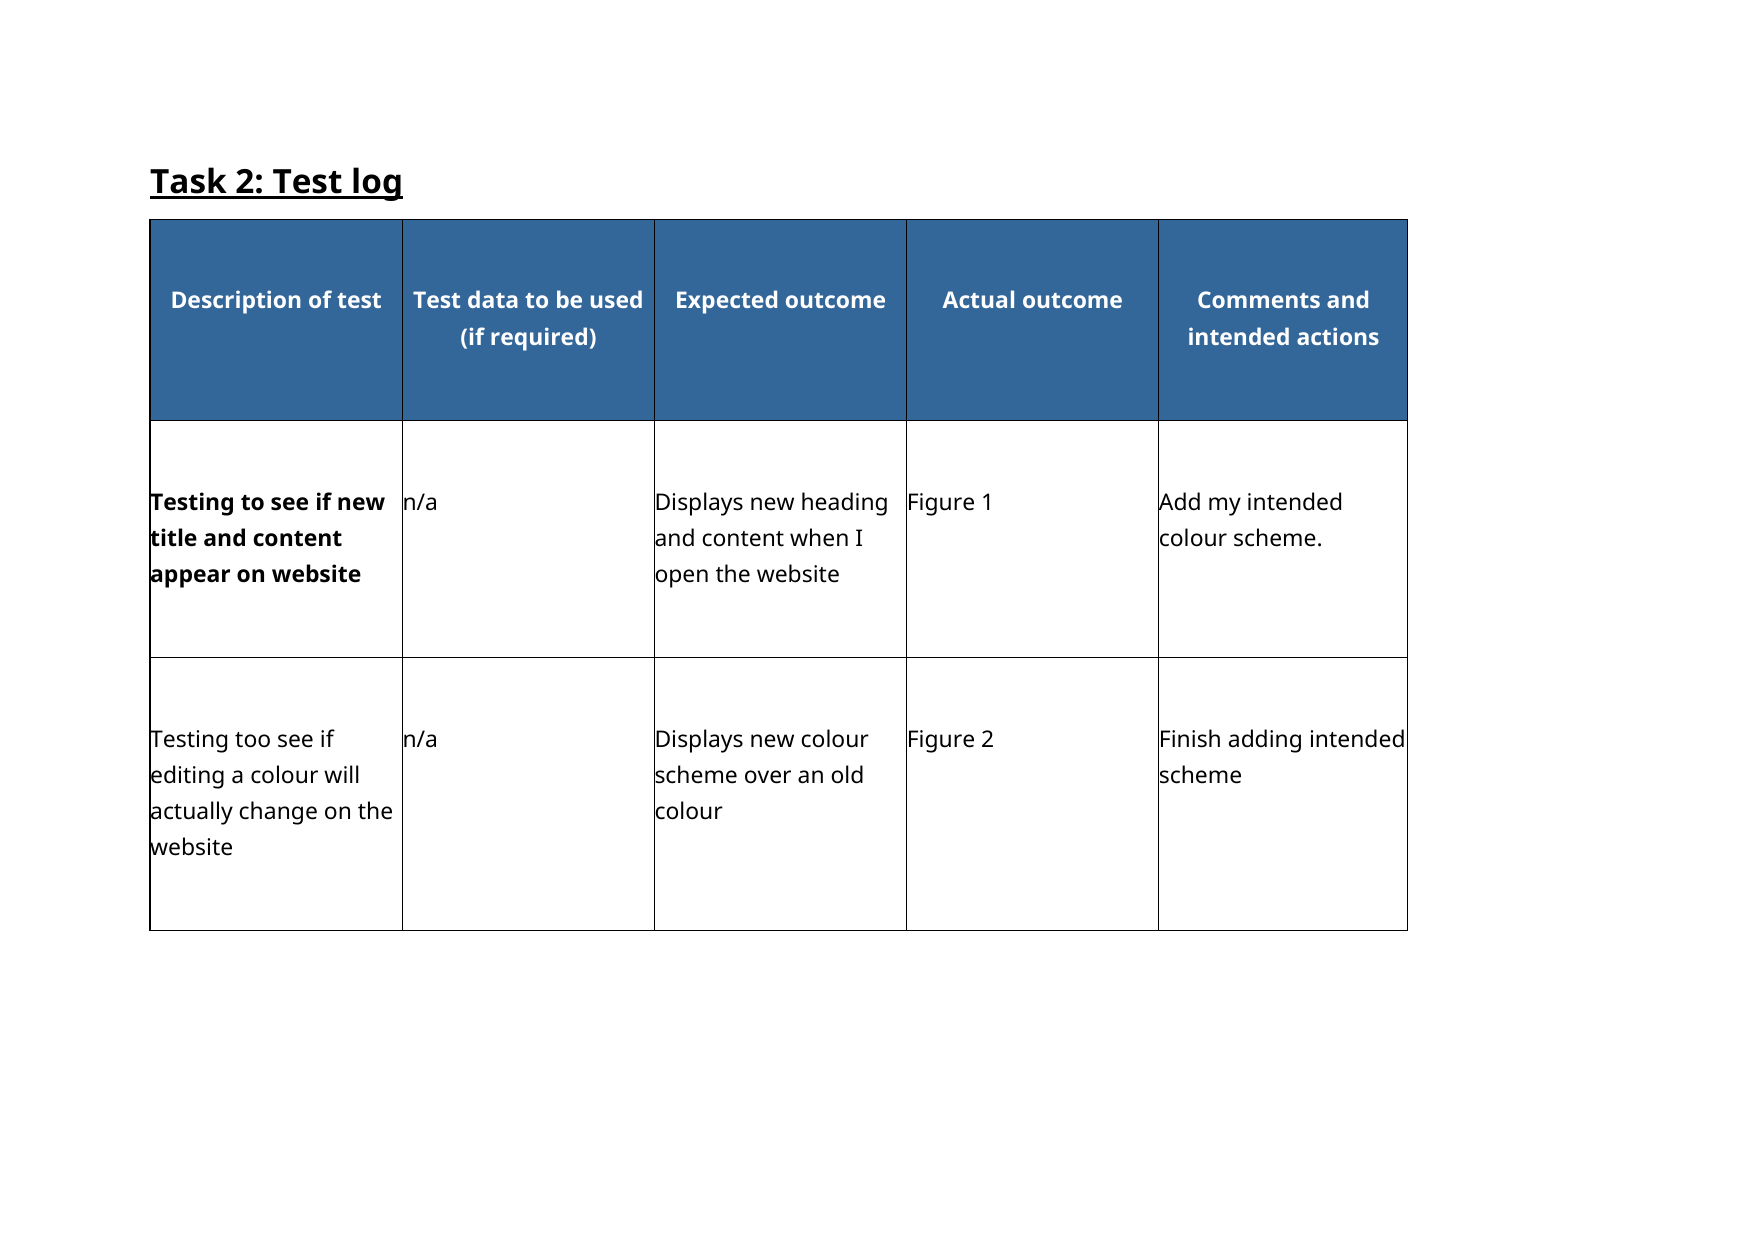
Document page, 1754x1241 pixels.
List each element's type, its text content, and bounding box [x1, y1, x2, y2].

text Task 2: Test log [150, 158, 1604, 204]
table_cell Testing too see if editing a colour will actually change on the website [151, 658, 402, 930]
table_header Actual outcome [907, 220, 1158, 420]
table_header Expected outcome [655, 220, 906, 420]
table_header Description of test [151, 220, 402, 420]
table_cell n/a [403, 421, 654, 657]
table_cell Testing to see if new title and content appear on website [151, 421, 402, 657]
table_header Test data to be used (if required) [403, 220, 654, 420]
table_cell Add my intended colour scheme. [1159, 421, 1407, 657]
table_cell Finish adding intended scheme [1159, 658, 1407, 930]
table_cell n/a [403, 658, 654, 930]
table_cell Displays new colour scheme over an old colour [655, 658, 906, 930]
table_header Comments and intended actions [1159, 220, 1407, 420]
table_cell Figure 1 [907, 421, 1158, 657]
table_cell Displays new heading and content when I open the website [655, 421, 906, 657]
table_cell Figure 2 [907, 658, 1158, 930]
